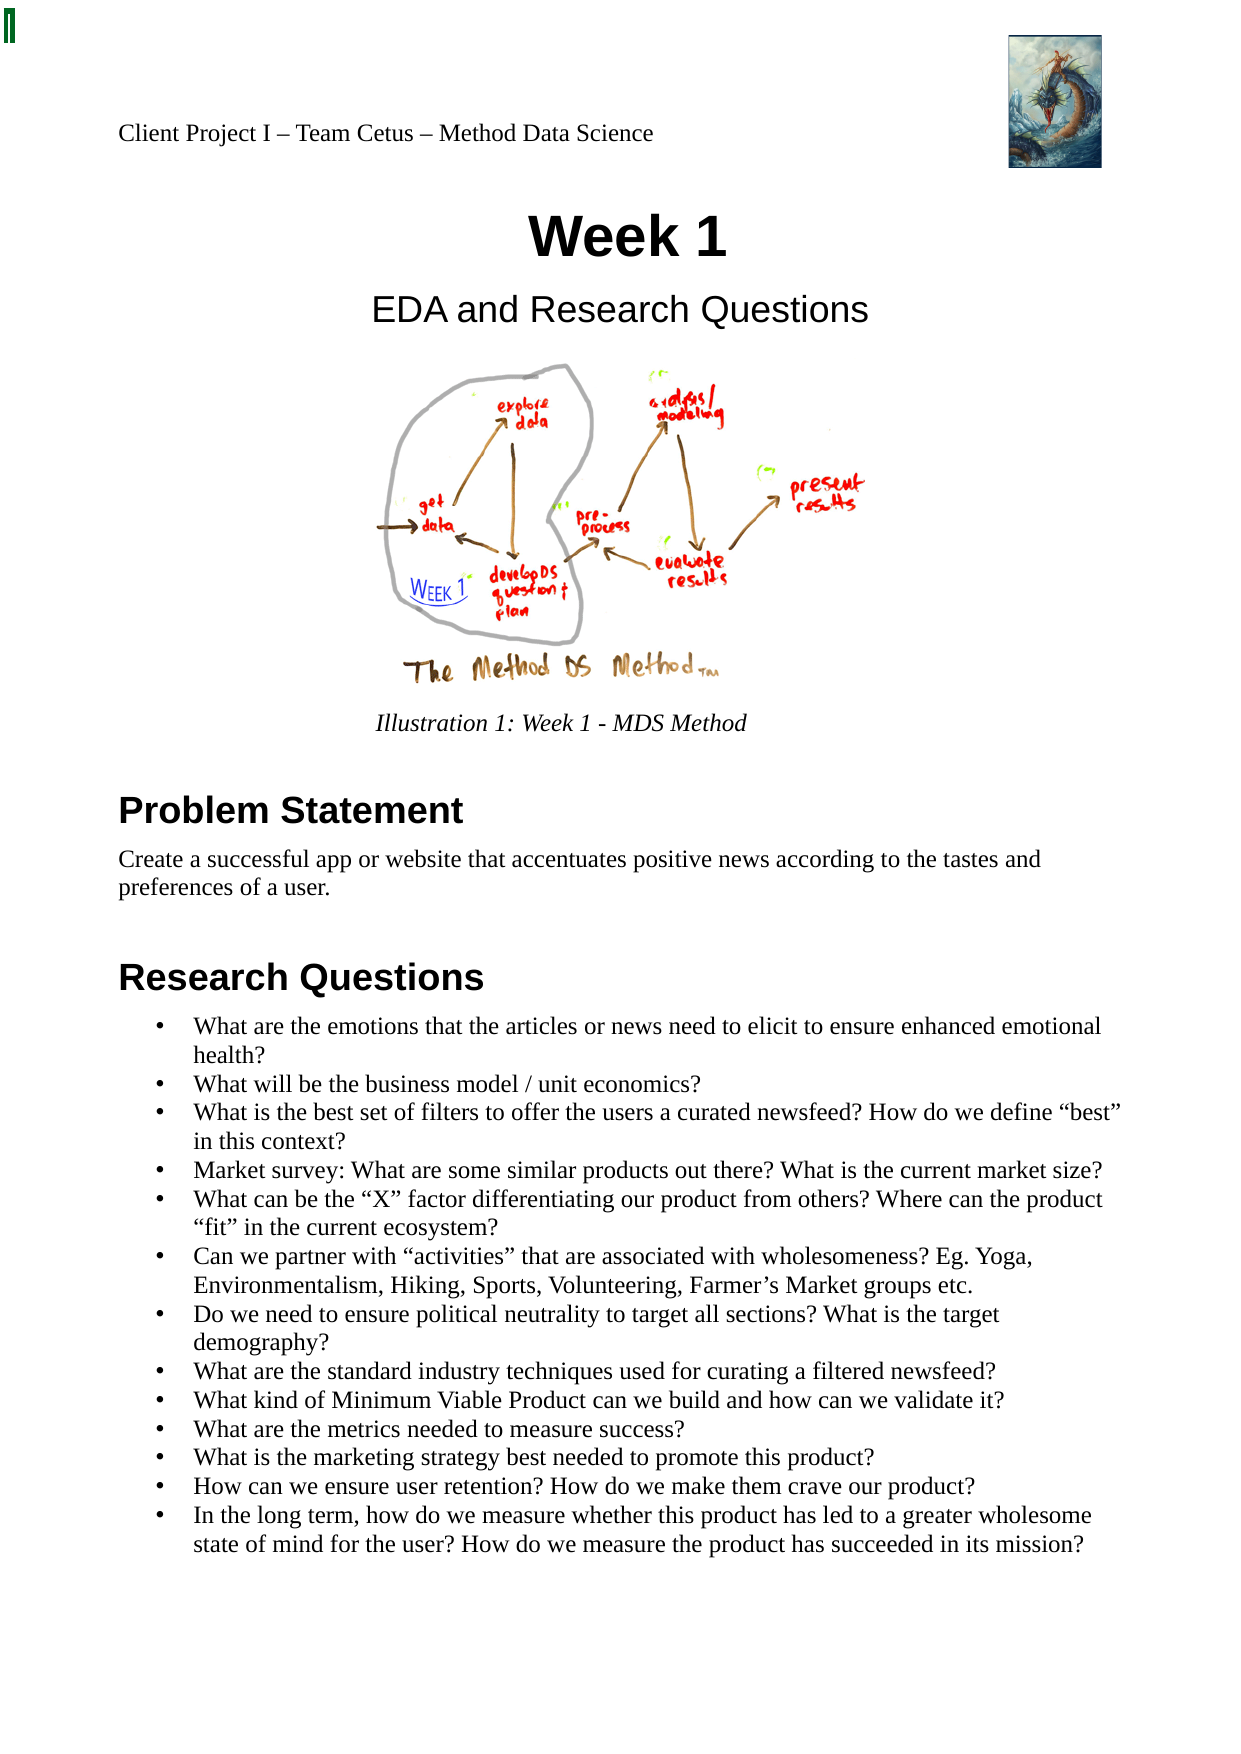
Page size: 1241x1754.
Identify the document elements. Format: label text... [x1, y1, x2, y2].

list What are the standard industry techniques used for curating a filtered newsfeed? [156, 1356, 1122, 1385]
list Can we partner with “activities” that are associated with wholesomeness? Eg. Yoga, Environmentalism, Hiking, Sports, Volunteering, Farmer’s Market groups etc. [156, 1241, 1122, 1299]
list In the long term, how do we measure whether this product has led to a greater wholesome state of mind for the user? How do we measure the product has succeeded in its mission? [156, 1500, 1122, 1557]
title Week 1 [118, 201, 1122, 268]
text Illustration 1: Week 1 - MDS Method [375, 703, 865, 737]
list Market survey: What are some similar products out there? What is the current market size? [156, 1155, 1122, 1184]
list What can be the “X” factor differentiating our product from others? Where can the product “fit” in the current ecosystem? [156, 1184, 1122, 1241]
list What are the metrics needed to measure success? [156, 1414, 1122, 1442]
list What is the best set of filters to offer the users a curated newsfeed? How do we define “best” in this context? [156, 1097, 1122, 1155]
subtitle Research Questions [118, 955, 1122, 999]
list How can we ensure user retention? How do we make them crave our product? [156, 1471, 1122, 1500]
picture [375, 358, 865, 703]
list What will be the business model / unit economics? [156, 1069, 1122, 1097]
subtitle Problem Statement [118, 788, 1122, 831]
list What kind of Minimum Viable Product can we build and how can we validate it? [156, 1385, 1122, 1414]
list What are the emotions that the articles or news need to elicit to ensure enhanced emotional health? [156, 1011, 1122, 1069]
text Create a successful app or website that accentuates positive news according to the tastes and preferences of a user. [118, 844, 1122, 901]
subtitle EDA and Research Questions [118, 287, 1122, 330]
list Do we need to ensure political neutrality to target all sections? What is the target demography? [156, 1299, 1122, 1356]
picture [1008, 35, 1102, 168]
list What is the marketing strategy best needed to promote this product? [156, 1442, 1122, 1471]
